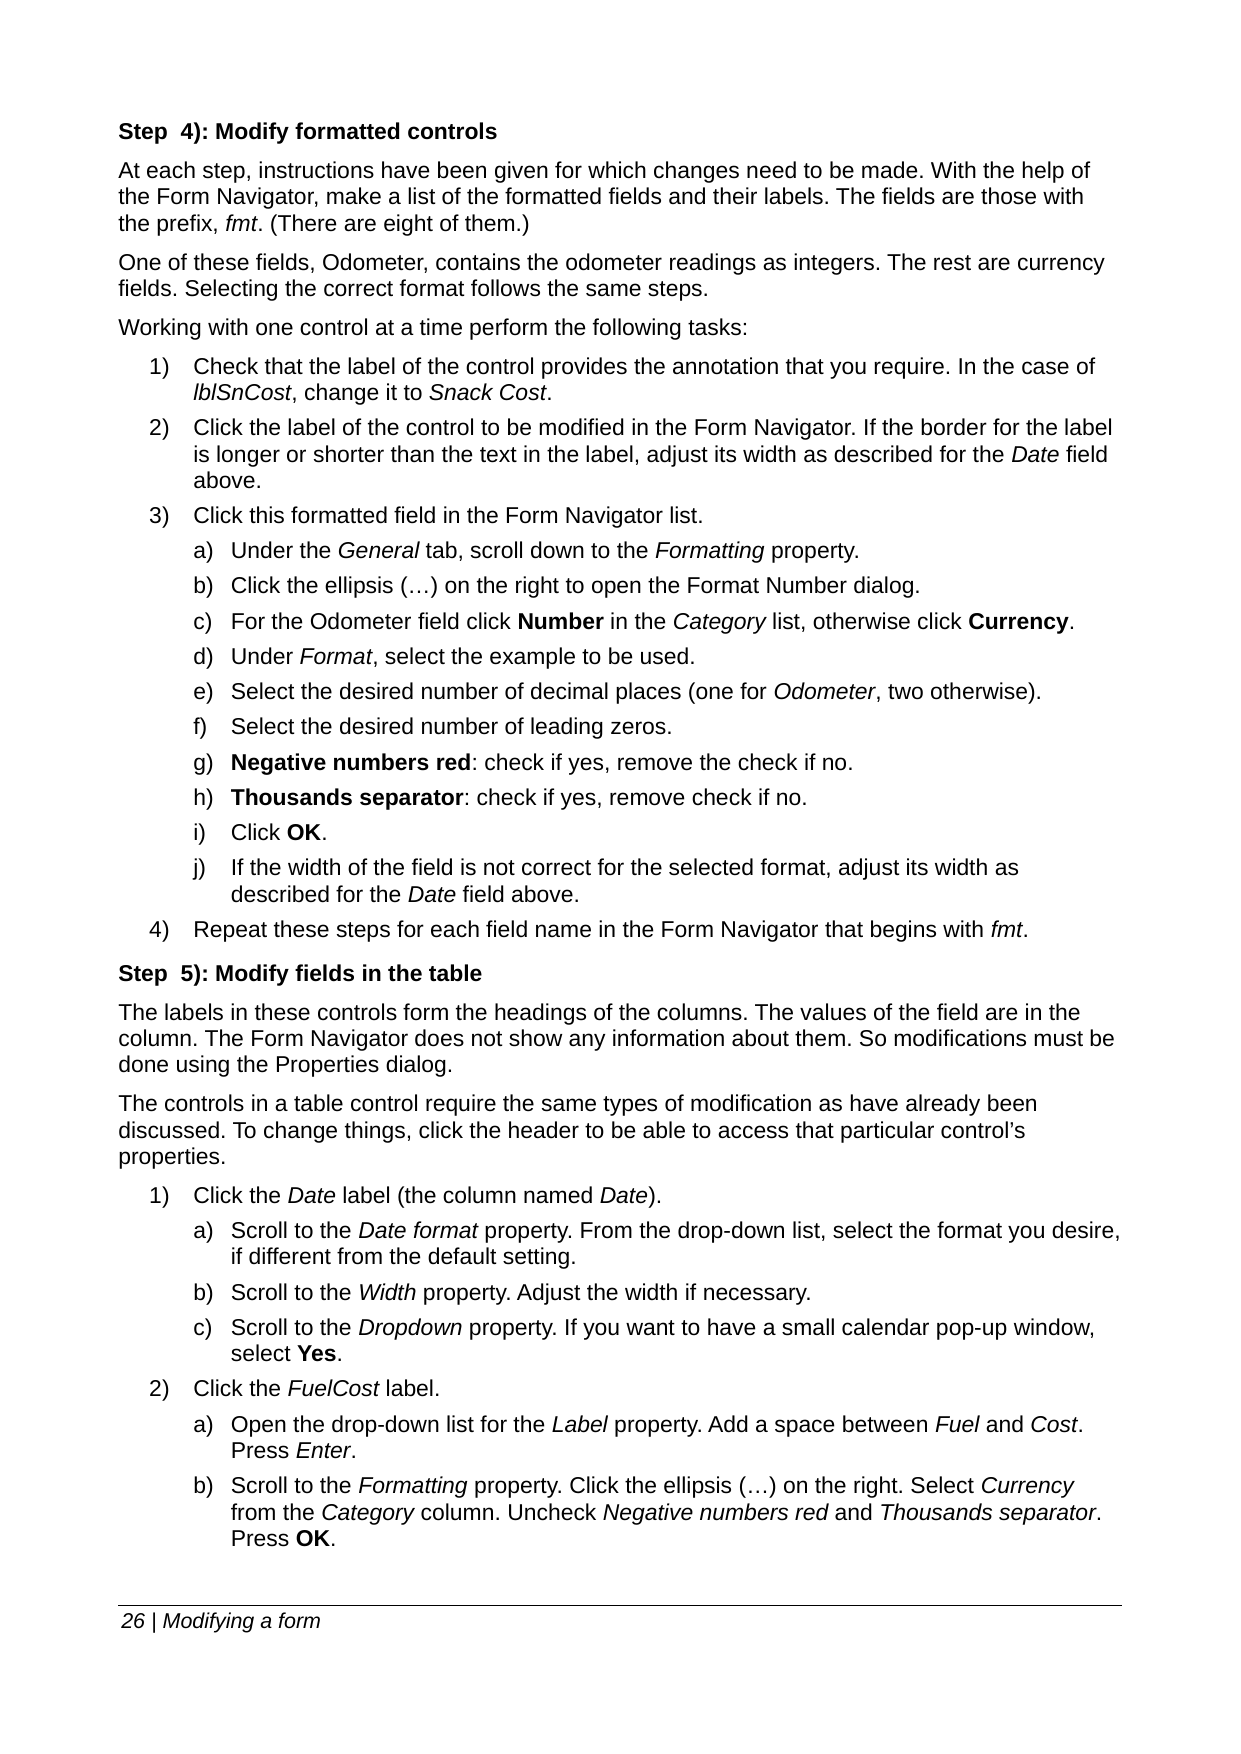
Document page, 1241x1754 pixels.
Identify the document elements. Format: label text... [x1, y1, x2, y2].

list Click the ellipsis (…) on the right to open the Format Number dialog. [193, 572, 1122, 599]
list Scroll to the Dropdown property. If you want to have a small calendar pop-up window, select Yes. [193, 1314, 1122, 1366]
text One of these fields, Odometer, contains the odometer readings as integers. The rest are currency fields. Selecting the correct format follows the same steps. [118, 248, 1122, 301]
text Working with one control at a time perform the following tasks: [118, 314, 1122, 340]
list For the Odometer field click Number in the Category list, otherwise click Currency. [193, 608, 1122, 634]
list Under Format, select the example to be used. [193, 643, 1122, 669]
list Repeat these steps for each field name in the Form Navigator that begins with fmt. [169, 916, 1122, 942]
list Click this formatted field in the Form Navigator list. [169, 502, 1122, 528]
list Scroll to the Formatting property. Click the ellipsis (…) on the right. Select Currency from the Category column. Uncheck Negative numbers red and Thousands separator. Press OK. [193, 1472, 1122, 1551]
text The controls in a table control require the same types of modification as have already been discussed. To change things, click the header to be able to access that particular control’s properties. [118, 1090, 1122, 1169]
list Thousands separator: check if yes, remove check if no. [193, 784, 1122, 810]
text At each step, instructions have been given for which changes need to be made. With the help of the Form Navigator, make a list of the formatted fields and their labels. The fields are those with the prefix, fmt. (There are eight of them.) [118, 157, 1122, 236]
list Click the Date label (the column named Date). [169, 1182, 1122, 1208]
list Scroll to the Width property. Adjust the width if necessary. [193, 1278, 1122, 1305]
list Select the desired number of leading zeros. [193, 713, 1122, 740]
list Scroll to the Date format property. From the drop-down list, select the format you desire, if different from the default setting. [193, 1217, 1122, 1270]
list Select the desired number of decimal places (one for Odometer, two otherwise). [193, 678, 1122, 704]
list If the width of the field is not correct for the selected format, adjust its width as described for the Date field above. [193, 854, 1122, 907]
list Click the label of the control to be modified in the Form Navigator. If the border for the label is longer or shorter than the text in the label, adjust its width as described for the Date field above. [169, 414, 1122, 493]
list Under the General tab, scroll down to the Formatting property. [193, 537, 1122, 564]
list Negative numbers red: check if yes, remove the check if no. [193, 748, 1122, 775]
text Step 4: Modify formatted controls [118, 118, 1122, 144]
list Check that the label of the control provides the annotation that you require. In the case of lblSnCost, change it to Snack Cost. [169, 353, 1122, 405]
text Step 5: Modify fields in the table [118, 960, 1122, 986]
list Open the drop-down list for the Label property. Add a space between Fuel and Cost. Press Enter. [193, 1411, 1122, 1463]
list Click the FuelCost label. [169, 1375, 1122, 1402]
text The labels in these controls form the headings of the columns. The values of the field are in the column. The Form Navigator does not show any information about them. So modifications must be done using the Properties dialog. [118, 999, 1122, 1078]
list Click OK. [193, 819, 1122, 845]
